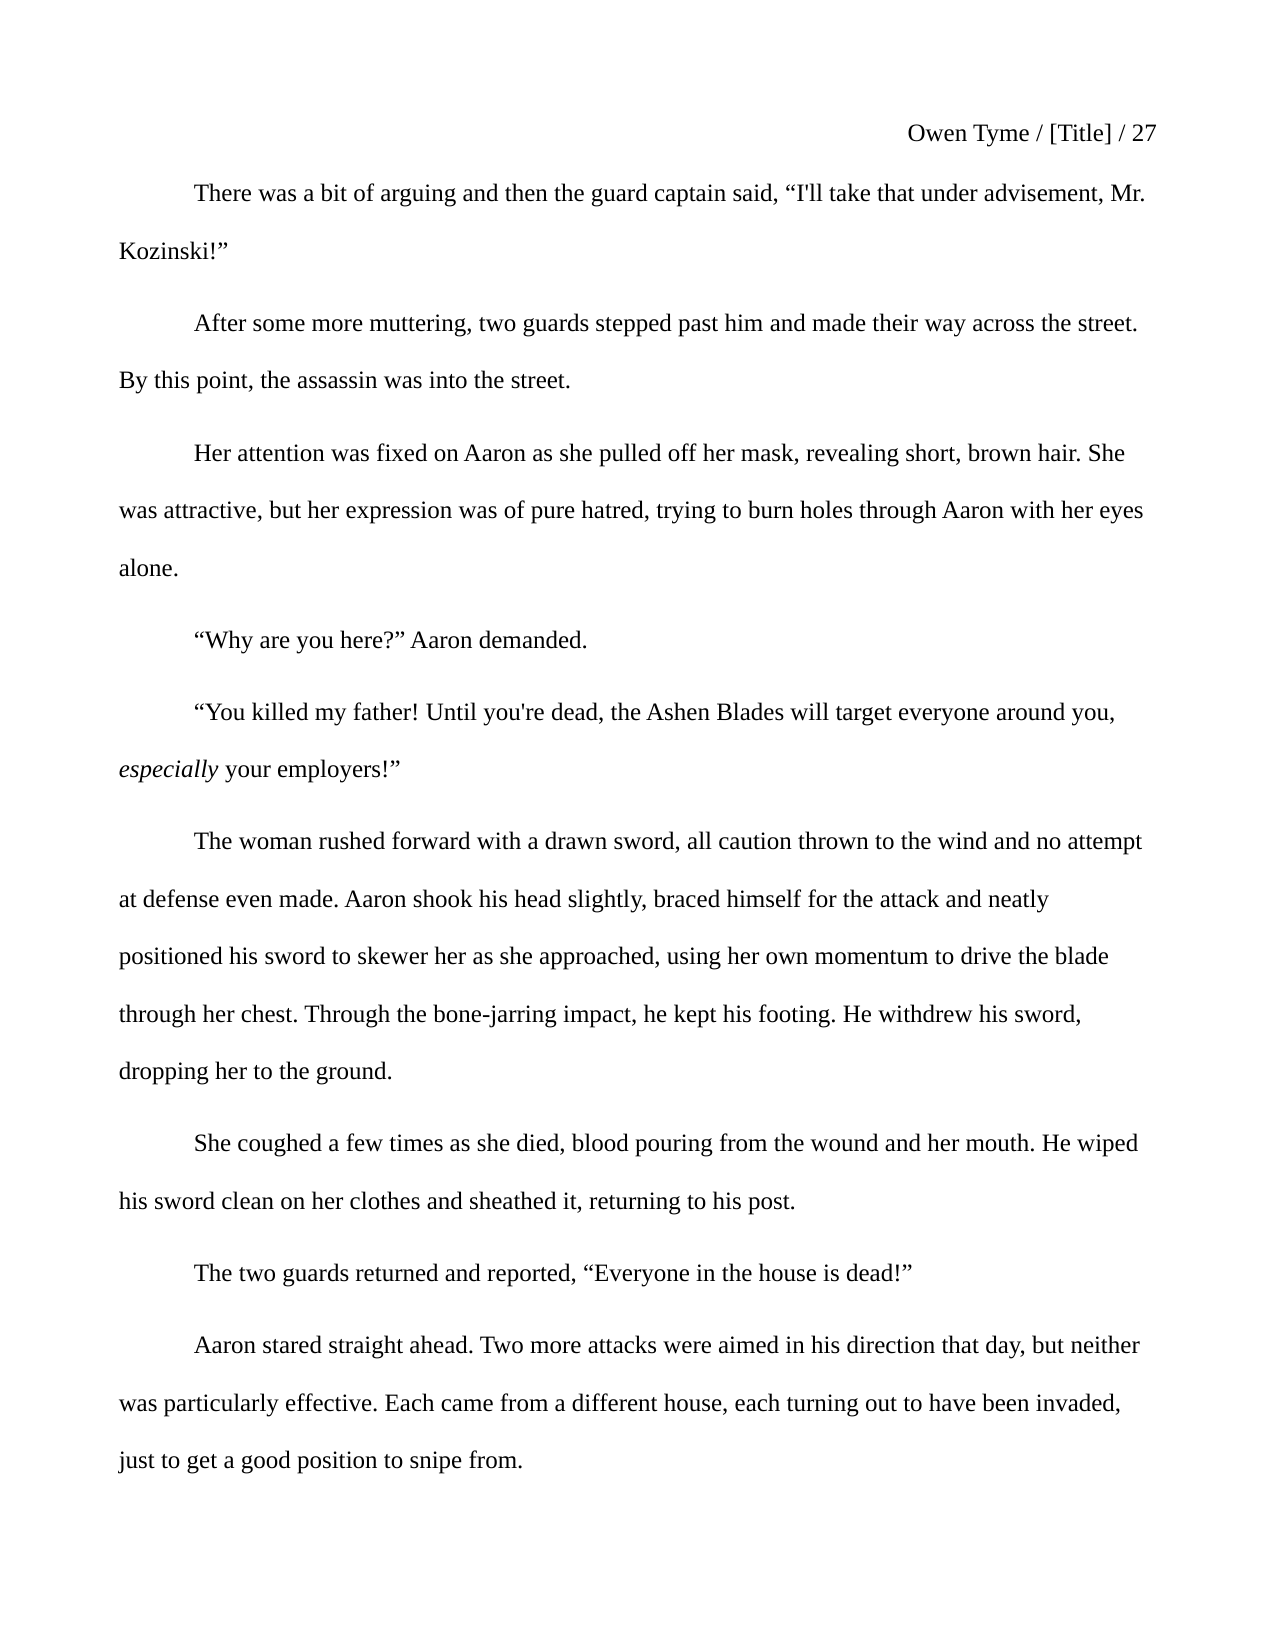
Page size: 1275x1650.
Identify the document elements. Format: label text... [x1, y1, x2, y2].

text There was a bit of arguing and then the guard captain said, “I'll take that under advisement, Mr. Kozinski!” [118, 178, 1156, 265]
text “Why are you here?” Aaron demanded. [118, 625, 1156, 653]
text Aaron stared straight ahead. Two more attacks were aimed in his direction that day, but neither was particularly effective. Each came from a different house, each turning out to have been invaded, just to get a good position to snipe from. [118, 1330, 1156, 1474]
text After some more muttering, two guards stepped past him and made their way across the street. By this point, the assassin was into the street. [118, 308, 1156, 394]
text The woman rushed forward with a drawn sword, all caution thrown to the wind and no attempt at defense even made. Aaron shook his head slightly, braced himself for the attack and neatly positioned his sword to skewer her as she approached, using her own momentum to drive the blade through her chest. Through the bone-jarring impact, he kept his footing. He withdrew his sword, dropping her to the ground. [118, 826, 1156, 1085]
text The two guards returned and reported, “Everyone in the house is dead!” [118, 1258, 1156, 1287]
text “You killed my father! Until you're dead, the Ashen Blades will target everyone around you, especially your employers!” [118, 697, 1156, 783]
text She coughed a few times as she died, blood pouring from the wound and her mouth. He wiped his sword clean on her clothes and sheathed it, returning to his post. [118, 1128, 1156, 1215]
text Her attention was fixed on Aaron as she pulled off her mask, revealing short, brown hair. She was attractive, but her expression was of pure hatred, trying to burn holes through Aaron with her eyes alone. [118, 438, 1156, 581]
